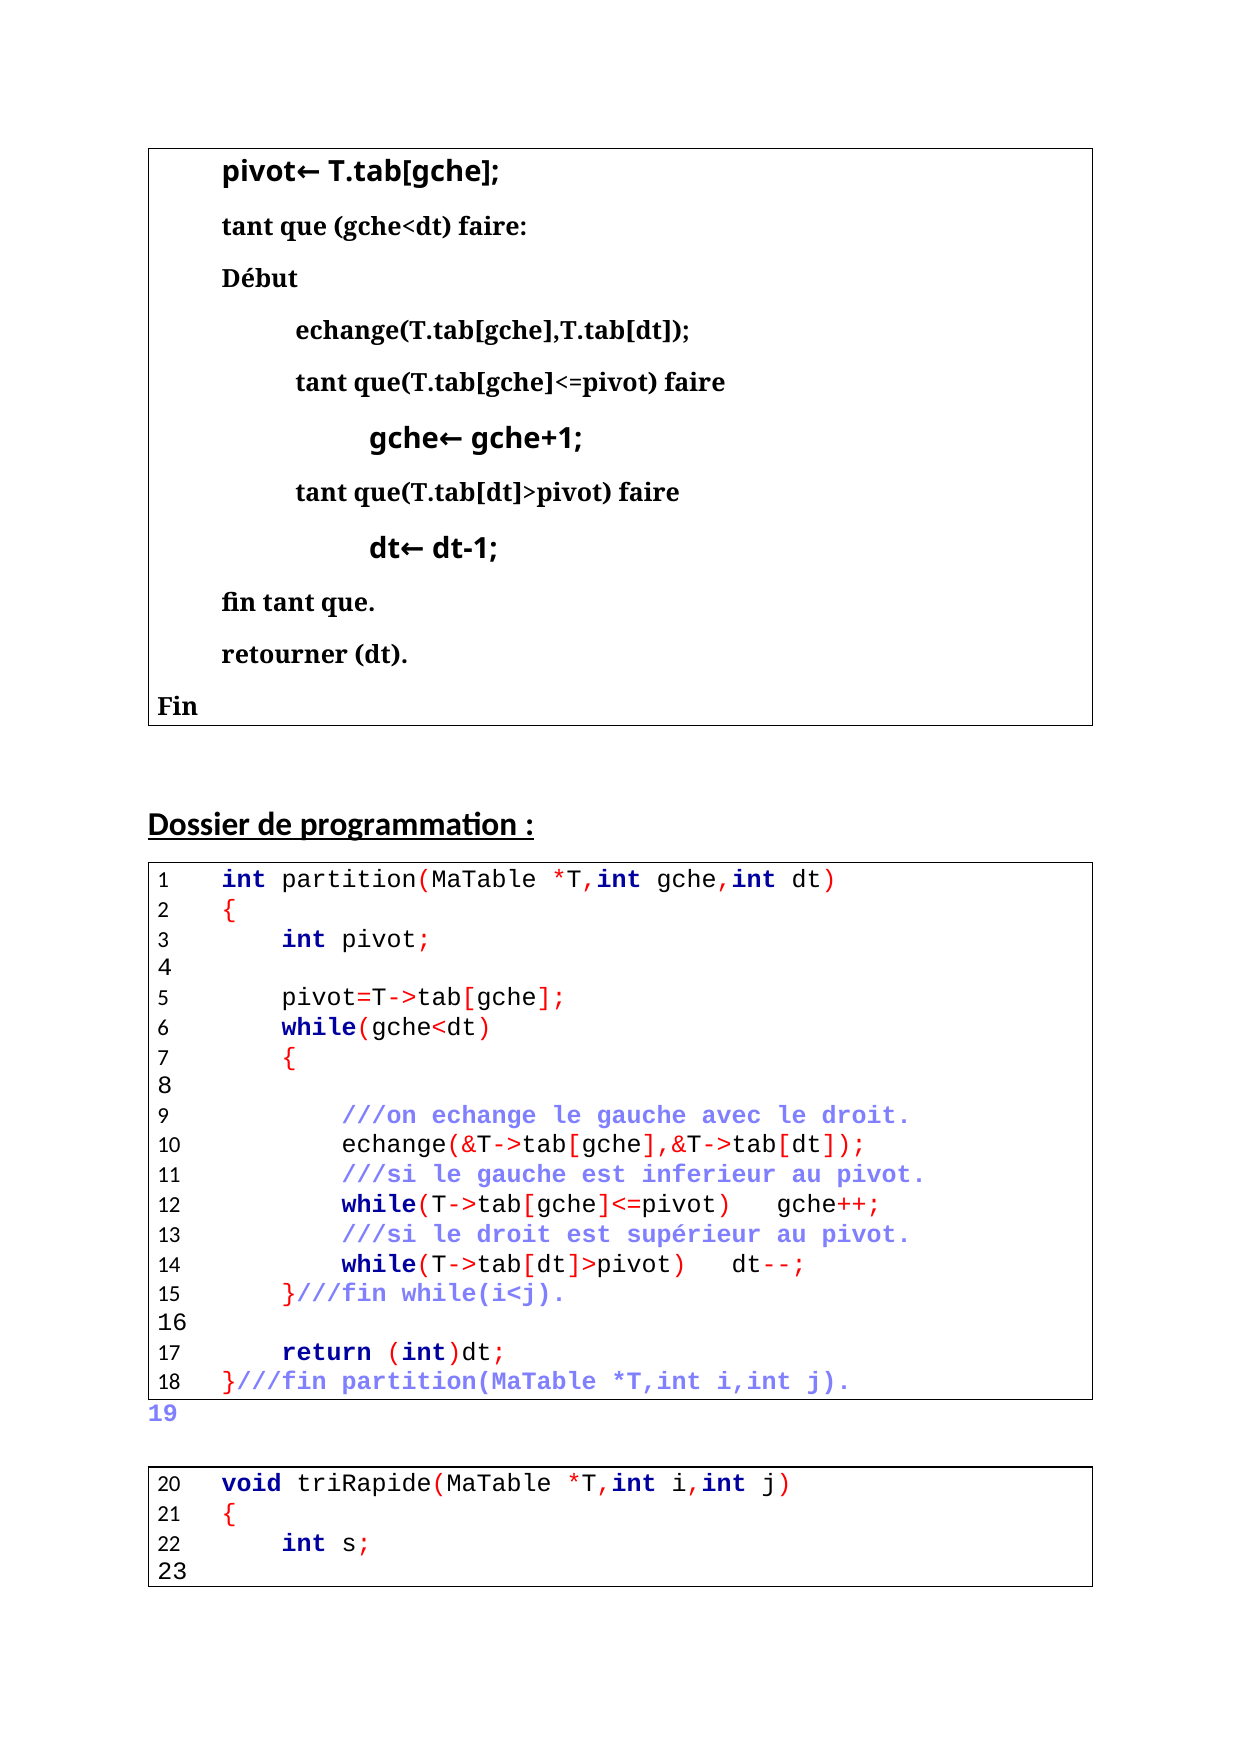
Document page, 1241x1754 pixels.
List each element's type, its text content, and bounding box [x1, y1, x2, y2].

list while(gche<dt) [149, 1010, 1092, 1039]
list ///si le droit est supérieur au pivot. [149, 1217, 1092, 1247]
list while(T->tab[gche]<=pivot) gche++; [149, 1187, 1092, 1217]
list pivot=T->tab[gche]; [149, 980, 1092, 1010]
list while(T->tab[dt]>pivot) dt--; [149, 1247, 1092, 1276]
list }///fin partition(MaTable *T,int i,int j). [149, 1364, 1092, 1399]
list ///si le gauche est inferieur au pivot. [149, 1157, 1092, 1187]
list echange(&T->tab[gche],&T->tab[dt]); [149, 1127, 1092, 1157]
text tant que(T.tab[gche]<=pivot) faire [149, 362, 1092, 399]
text fin tant que. [149, 582, 1092, 619]
list }///fin while(i<j). [149, 1276, 1092, 1309]
text retourner (dt). [149, 634, 1092, 671]
list return (int)dt; [149, 1334, 1092, 1364]
text gche← gche+1; [149, 414, 1092, 457]
list { [149, 892, 1092, 922]
text Début [149, 258, 1092, 295]
text Dossier de programmation : [148, 803, 1093, 844]
list int s; [149, 1526, 1092, 1559]
list int partition(MaTable *T,int gche,int dt) [149, 863, 1092, 892]
text dt← dt-1; [149, 524, 1092, 567]
text tant que(T.tab[dt]>pivot) faire [149, 472, 1092, 509]
list ///on echange le gauche avec le droit. [149, 1098, 1092, 1127]
text pivot← T.tab[gche]; [149, 149, 1092, 190]
text Fin [149, 686, 1092, 725]
list void triRapide(MaTable *T,int i,int j) [149, 1468, 1092, 1496]
text tant que (gche<dt) faire: [149, 206, 1092, 243]
text echange(T.tab[gche],T.tab[dt]); [149, 310, 1092, 347]
list { [149, 1496, 1092, 1526]
list int pivot; [149, 922, 1092, 955]
list { [149, 1039, 1092, 1072]
